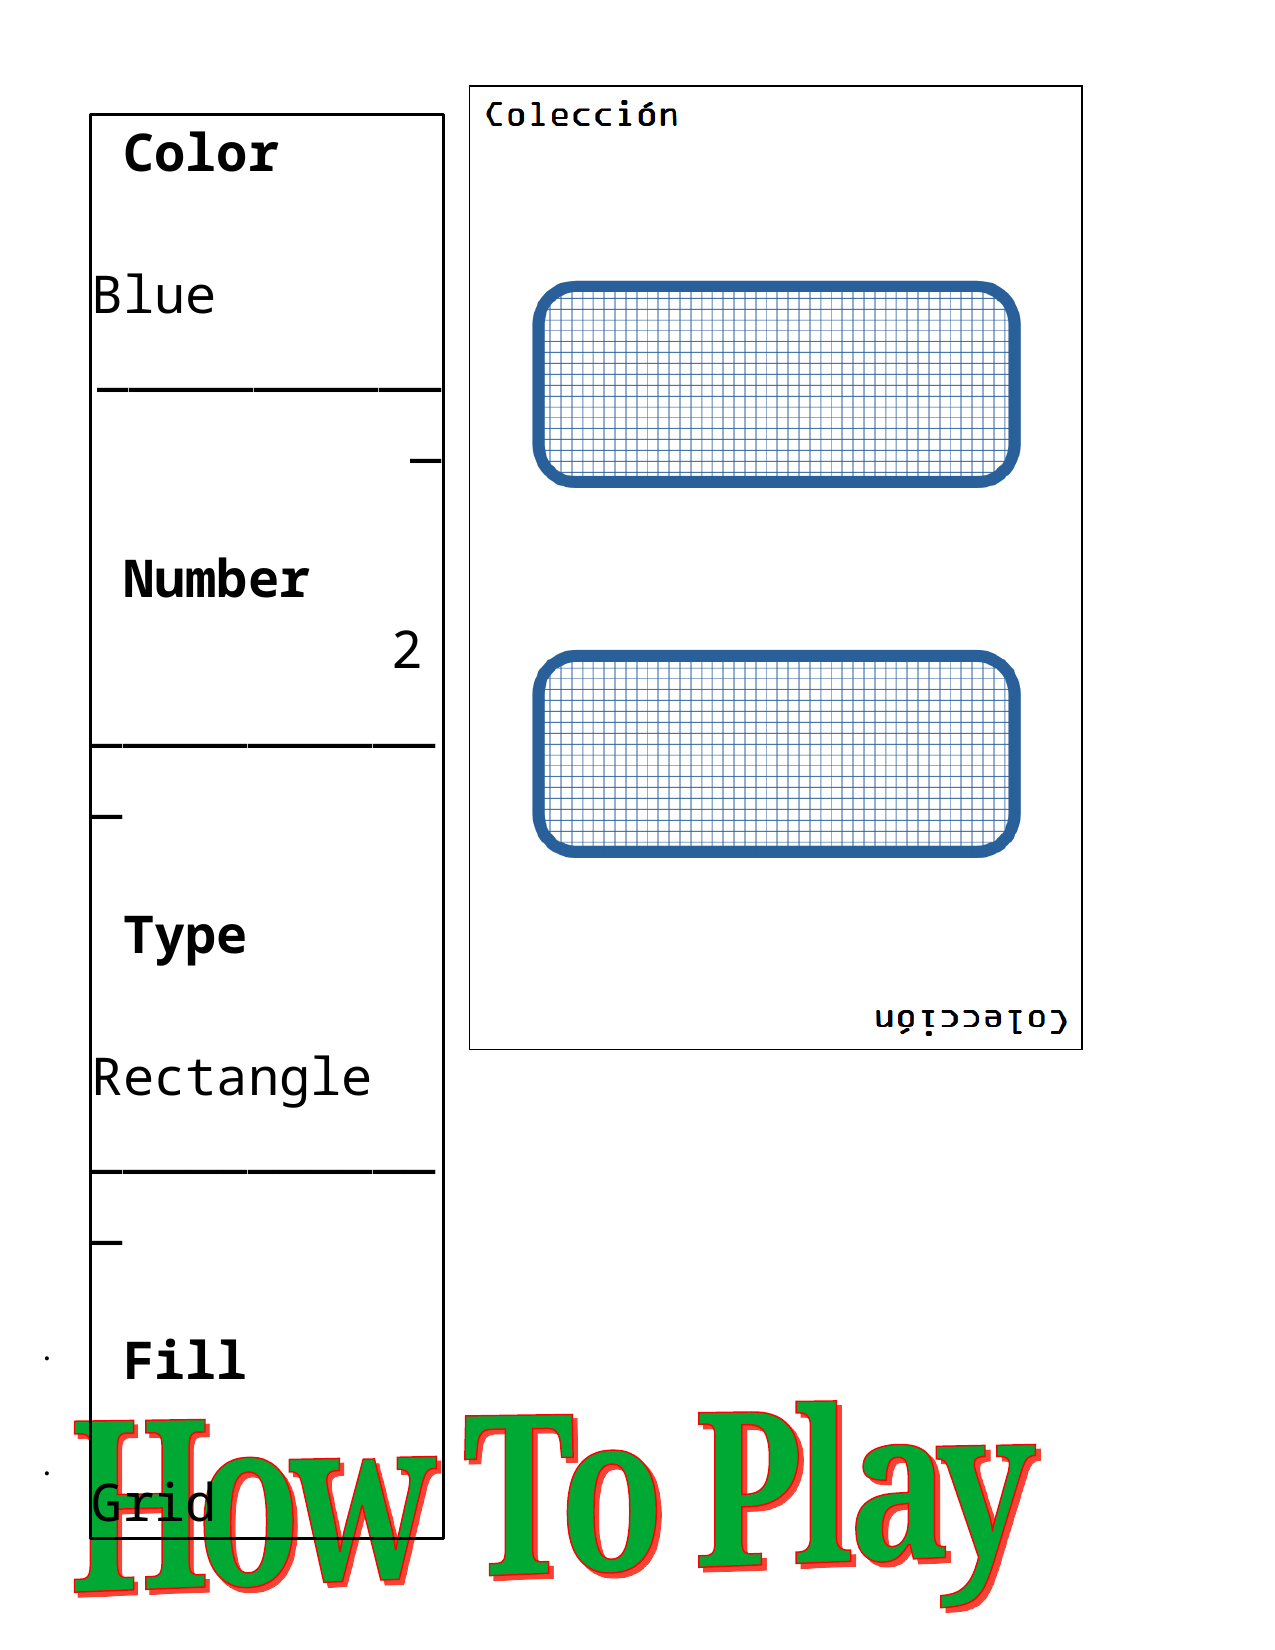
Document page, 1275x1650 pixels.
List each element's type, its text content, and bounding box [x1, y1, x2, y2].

picture [473, 90, 1079, 1046]
text . [445, 1337, 1231, 1366]
text [538, 1452, 594, 1481]
text [981, 1452, 1008, 1481]
text [194, 1452, 442, 1481]
text [843, 1452, 870, 1481]
text . [92, 1337, 442, 1366]
text [748, 1452, 768, 1481]
text . [43, 1452, 89, 1481]
text [893, 1463, 907, 1481]
text [1027, 1452, 1231, 1481]
text [928, 1452, 935, 1459]
text [936, 1460, 951, 1481]
text [445, 1452, 504, 1481]
text . [43, 1337, 89, 1366]
text [123, 1452, 161, 1481]
text [802, 1452, 809, 1481]
text [632, 1452, 714, 1481]
text [604, 1470, 626, 1481]
